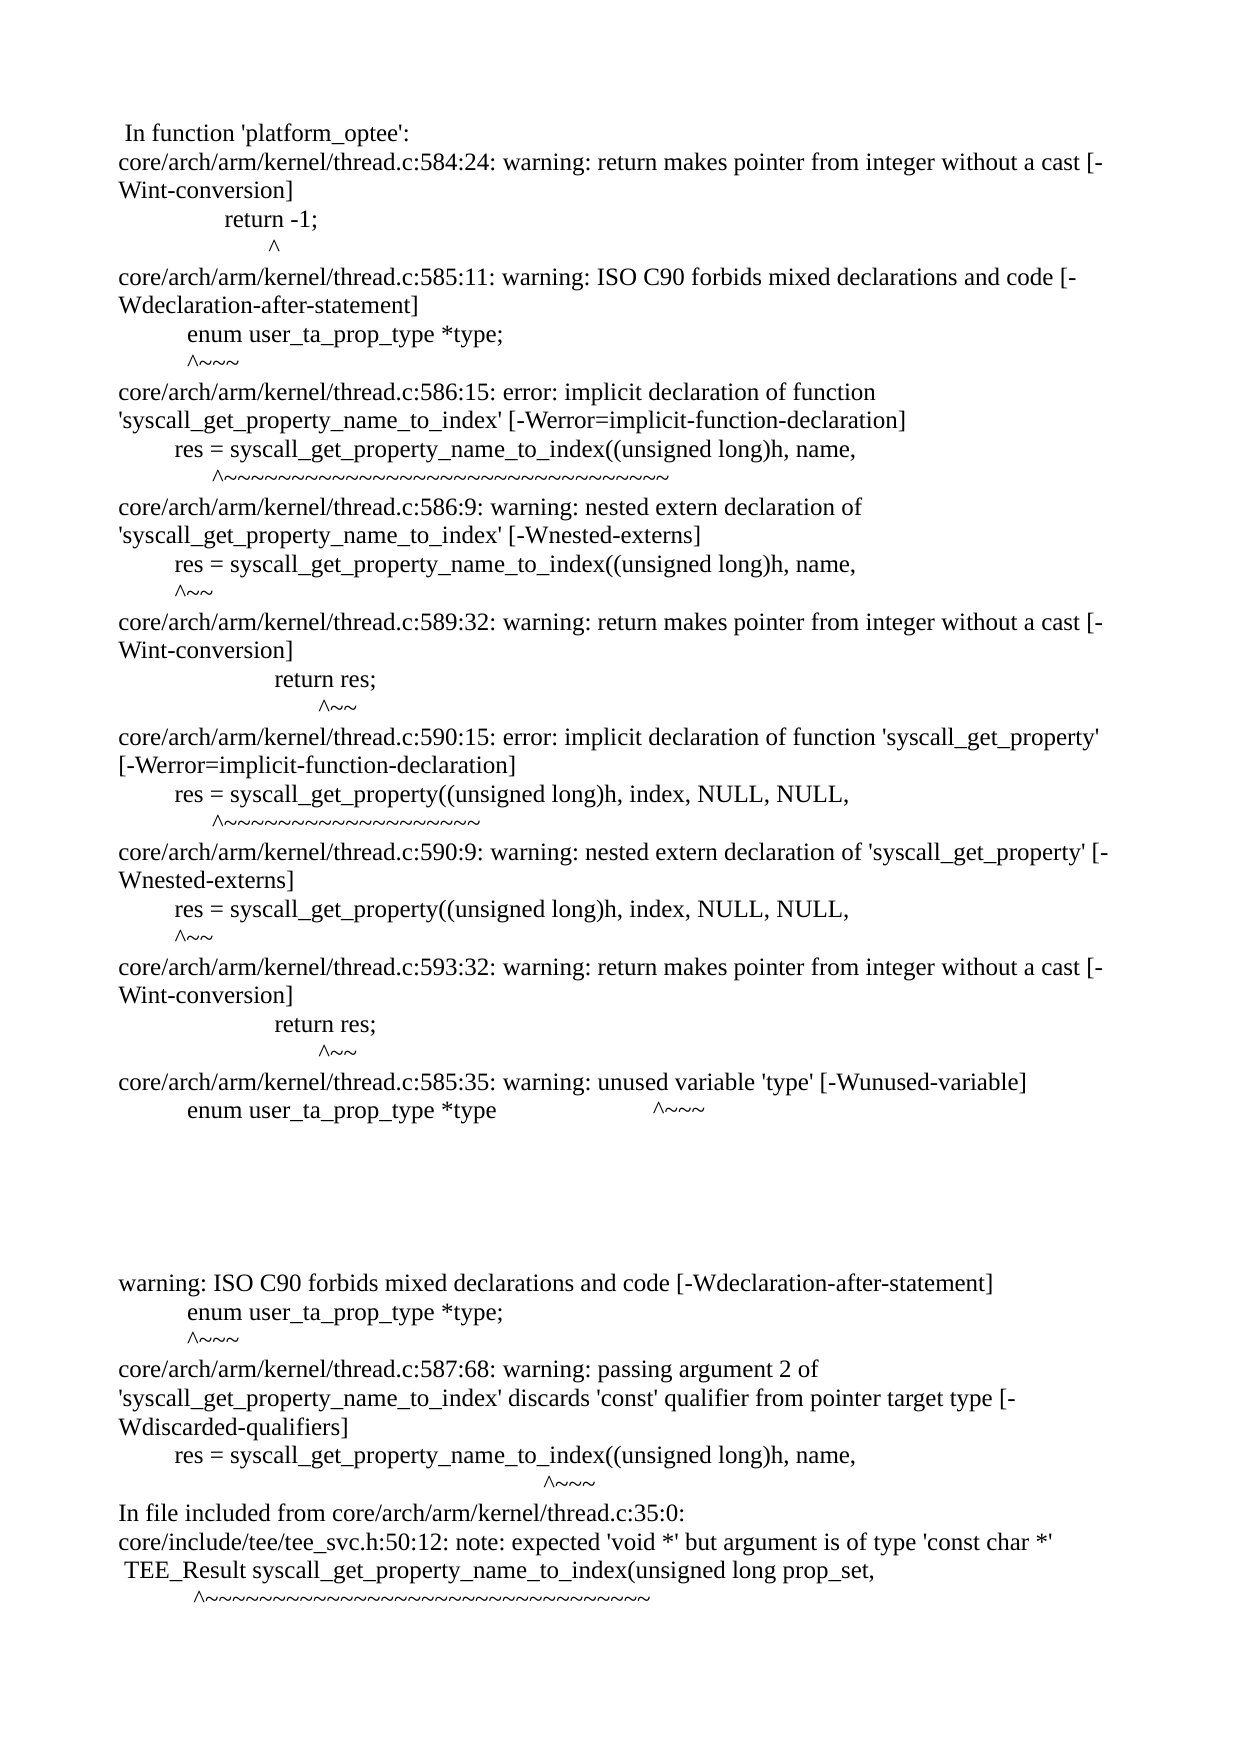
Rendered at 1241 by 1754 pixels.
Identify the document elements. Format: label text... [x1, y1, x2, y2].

text warning: ISO C90 forbids mixed declarations and code [-Wdeclaration-after-statement] [118, 1268, 1122, 1297]
text enum user_ta_prop_type *type; [118, 319, 1122, 348]
text ^~~~ [118, 1326, 1122, 1354]
text core/arch/arm/kernel/thread.c:590:15: error: implicit declaration of function 'syscall_get_property' [-Werror=implicit-function-declaration] [118, 722, 1122, 779]
text core/arch/arm/kernel/thread.c:586:15: error: implicit declaration of function 'syscall_get_property_name_to_index' [-Werror=implicit-function-declaration] [118, 377, 1122, 434]
text core/arch/arm/kernel/thread.c:585:35: warning: unused variable 'type' [-Wunused-variable] [118, 1067, 1122, 1096]
text ^~~ [118, 1038, 1122, 1067]
text return -1; [118, 204, 1122, 233]
text enum user_ta_prop_type *type; [118, 1297, 1122, 1326]
text core/arch/arm/kernel/thread.c:590:9: warning: nested extern declaration of 'syscall_get_property' [-Wnested-externs] [118, 837, 1122, 894]
text TEE_Result syscall_get_property_name_to_index(unsigned long prop_set, [118, 1556, 1122, 1584]
text ^~~~~~~~~~~~~~~~~~~~~~~~~~~~~~~~~~ [118, 463, 1122, 492]
text res = syscall_get_property_name_to_index((unsigned long)h, name, [118, 549, 1122, 578]
text ^~~~~~~~~~~~~~~~~~~~~~~~~~~~~~~~~~ [118, 1584, 1122, 1613]
text ^~~ [118, 923, 1122, 952]
text core/include/tee/tee_svc.h:50:12: note: expected 'void *' but argument is of type 'const char *' [118, 1527, 1122, 1556]
text ^~~ [118, 693, 1122, 722]
text res = syscall_get_property_name_to_index((unsigned long)h, name, [118, 1441, 1122, 1469]
text core/arch/arm/kernel/thread.c:593:32: warning: return makes pointer from integer without a cast [-Wint-conversion] [118, 952, 1122, 1009]
text ^~~~~~~~~~~~~~~~~~~~ [118, 808, 1122, 837]
text core/arch/arm/kernel/thread.c:589:32: warning: return makes pointer from integer without a cast [-Wint-conversion] [118, 607, 1122, 664]
text return res; [118, 664, 1122, 693]
text ^ [118, 233, 1122, 262]
text enum user_ta_prop_type *type ^~~~ [118, 1096, 1122, 1124]
text core/arch/arm/kernel/thread.c:587:68: warning: passing argument 2 of 'syscall_get_property_name_to_index' discards 'const' qualifier from pointer target type [-Wdiscarded-qualifiers] [118, 1354, 1122, 1441]
text ^~~~ [118, 348, 1122, 377]
text res = syscall_get_property((unsigned long)h, index, NULL, NULL, [118, 894, 1122, 923]
text res = syscall_get_property((unsigned long)h, index, NULL, NULL, [118, 779, 1122, 808]
text In file included from core/arch/arm/kernel/thread.c:35:0: [118, 1498, 1122, 1527]
text return res; [118, 1009, 1122, 1038]
text res = syscall_get_property_name_to_index((unsigned long)h, name, [118, 434, 1122, 463]
text In function 'platform_optee': [118, 118, 1122, 147]
text core/arch/arm/kernel/thread.c:584:24: warning: return makes pointer from integer without a cast [-Wint-conversion] [118, 147, 1122, 204]
text ^~~~ [118, 1469, 1122, 1498]
text core/arch/arm/kernel/thread.c:586:9: warning: nested extern declaration of 'syscall_get_property_name_to_index' [-Wnested-externs] [118, 492, 1122, 549]
text core/arch/arm/kernel/thread.c:585:11: warning: ISO C90 forbids mixed declarations and code [-Wdeclaration-after-statement] [118, 262, 1122, 319]
text ^~~ [118, 578, 1122, 607]
